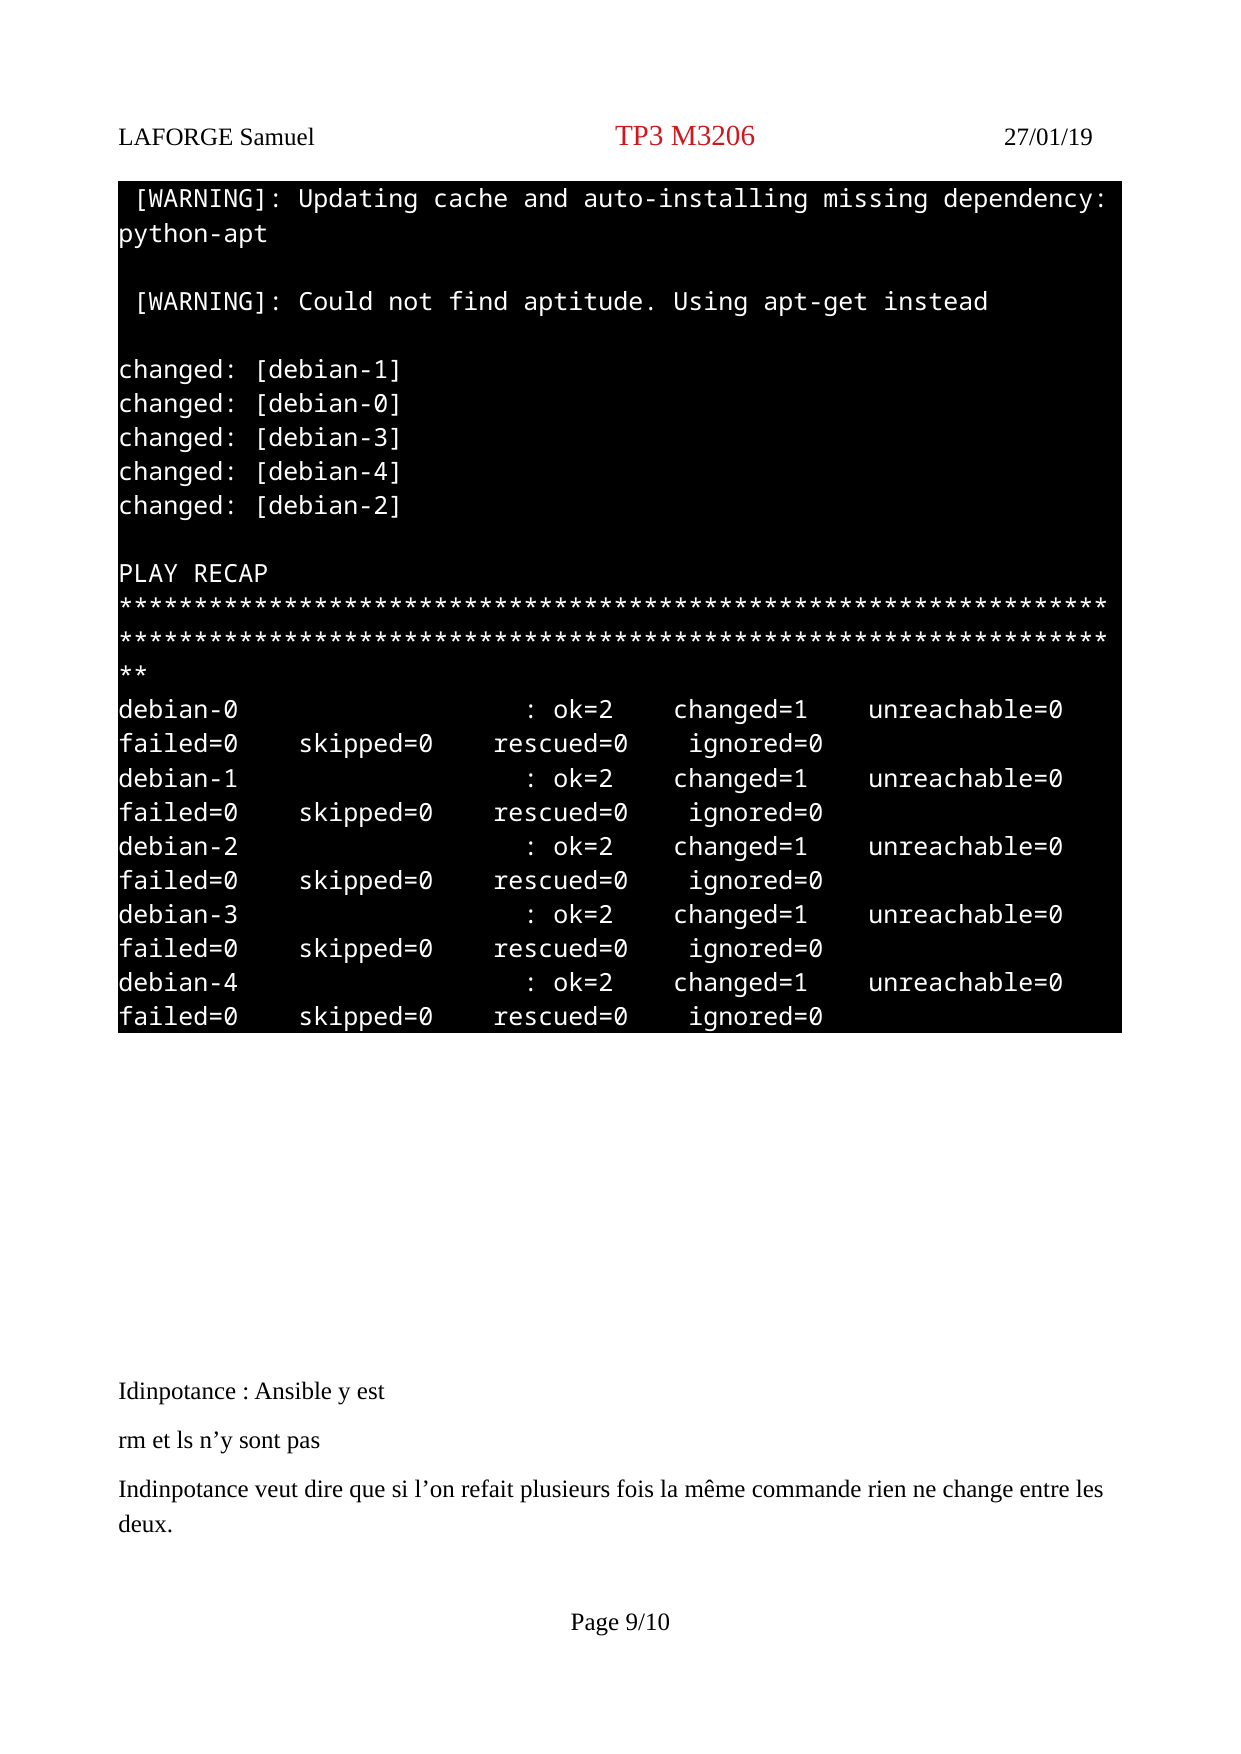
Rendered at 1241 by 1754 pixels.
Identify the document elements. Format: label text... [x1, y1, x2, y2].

text changed: [debian-1] [118, 351, 1122, 386]
text [WARNING]: Could not find aptitude. Using apt-get instead [118, 283, 1122, 317]
text Idinpotance : Ansible y est [118, 1376, 1122, 1405]
text changed: [debian-0] [118, 386, 1122, 419]
text debian-1 : ok=2 changed=1 unreachable=0 failed=0 skipped=0 rescued=0 ignored=0 [118, 760, 1122, 828]
text [WARNING]: Updating cache and auto-installing missing dependency: python-apt [118, 181, 1122, 249]
text debian-2 : ok=2 changed=1 unreachable=0 failed=0 skipped=0 rescued=0 ignored=0 [118, 828, 1122, 896]
text rm et ls n’y sont pas [118, 1425, 1122, 1454]
text PLAY RECAP ************************************************************************************************************************************** [118, 556, 1122, 692]
text debian-3 : ok=2 changed=1 unreachable=0 failed=0 skipped=0 rescued=0 ignored=0 [118, 896, 1122, 964]
text changed: [debian-3] [118, 419, 1122, 454]
text changed: [debian-2] [118, 488, 1122, 522]
text Indinpotance veut dire que si l’on refait plusieurs fois la même commande rien ne change entre les deux. [118, 1474, 1122, 1537]
text changed: [debian-4] [118, 454, 1122, 488]
text debian-4 : ok=2 changed=1 unreachable=0 failed=0 skipped=0 rescued=0 ignored=0 [118, 964, 1122, 1033]
text debian-0 : ok=2 changed=1 unreachable=0 failed=0 skipped=0 rescued=0 ignored=0 [118, 692, 1122, 760]
